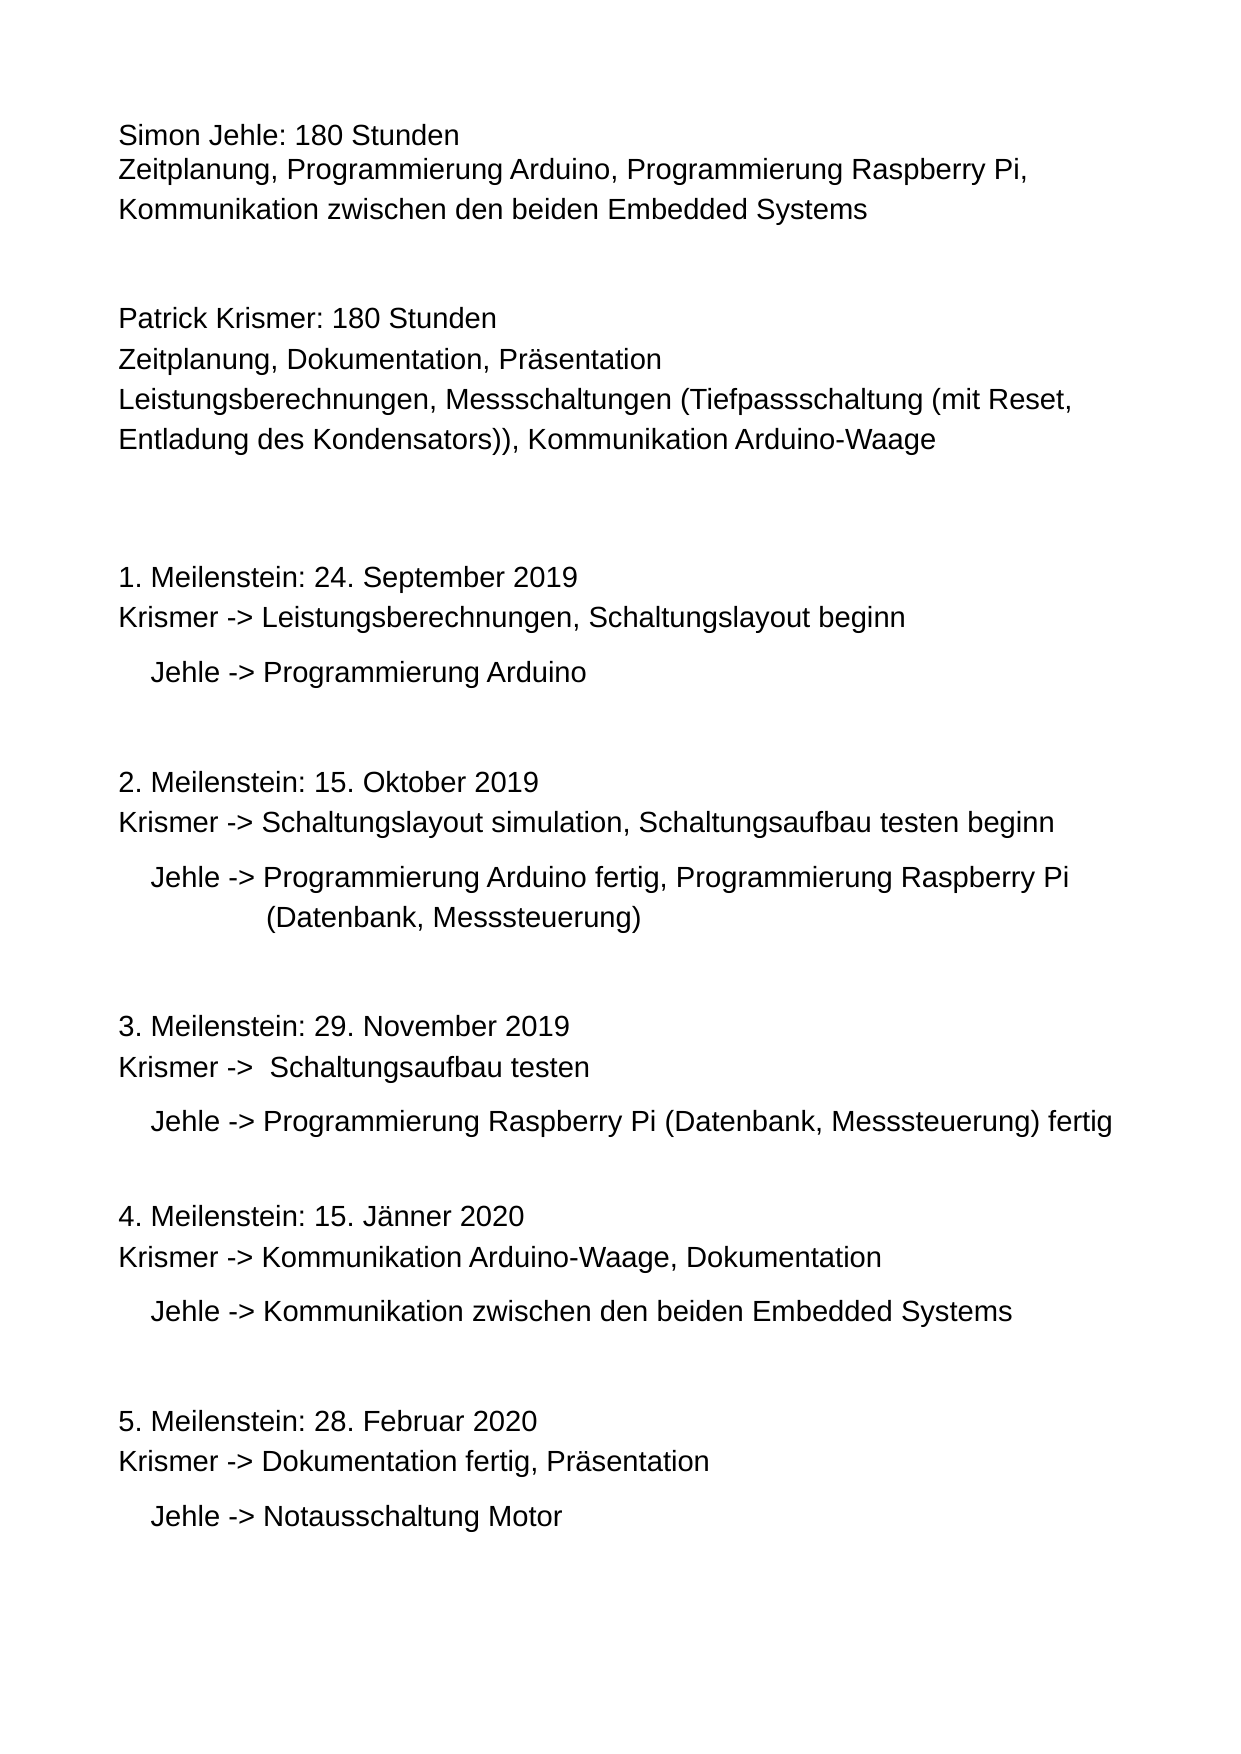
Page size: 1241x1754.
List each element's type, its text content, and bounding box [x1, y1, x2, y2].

text 3. Meilenstein: 29. November 2019 [118, 1009, 1122, 1043]
text 2. Meilenstein: 15. Oktober 2019 [118, 764, 1122, 798]
text Leistungsberechnungen, Messschaltungen (Tiefpassschaltung (mit Reset, Entladung des Kondensators)), Kommunikation Arduino-Waage [118, 382, 1122, 456]
text Krismer -> Schaltungsaufbau testen [118, 1049, 1122, 1083]
text Jehle -> Notausschaltung Motor [118, 1499, 1122, 1532]
text Simon Jehle: 180 Stunden [118, 118, 1122, 152]
text Jehle -> Programmierung Arduino fertig, Programmierung Raspberry Pi (Datenbank, Messsteuerung) [118, 859, 1122, 933]
text Zeitplanung, Dokumentation, Präsentation [118, 342, 1122, 375]
text Krismer -> Leistungsberechnungen, Schaltungslayout beginn [118, 600, 1122, 634]
text Krismer -> Kommunikation Arduino-Waage, Dokumentation [118, 1239, 1122, 1273]
text 5. Meilenstein: 28. Februar 2020 [118, 1404, 1122, 1437]
text Kommunikation zwischen den beiden Embedded Systems [118, 192, 1122, 225]
text Jehle -> Kommunikation zwischen den beiden Embedded Systems [118, 1294, 1122, 1328]
text 4. Meilenstein: 15. Jänner 2020 [118, 1199, 1122, 1233]
text Krismer -> Dokumentation fertig, Präsentation [118, 1444, 1122, 1478]
text Krismer -> Schaltungslayout simulation, Schaltungsaufbau testen beginn [118, 805, 1122, 838]
text Zeitplanung, Programmierung Arduino, Programmierung Raspberry Pi, [118, 152, 1122, 185]
text 1. Meilenstein: 24. September 2019 [118, 560, 1122, 593]
text Jehle -> Programmierung Arduino [118, 655, 1122, 688]
text Jehle -> Programmierung Raspberry Pi (Datenbank, Messsteuerung) fertig [118, 1104, 1122, 1138]
text Patrick Krismer: 180 Stunden [118, 301, 1122, 335]
